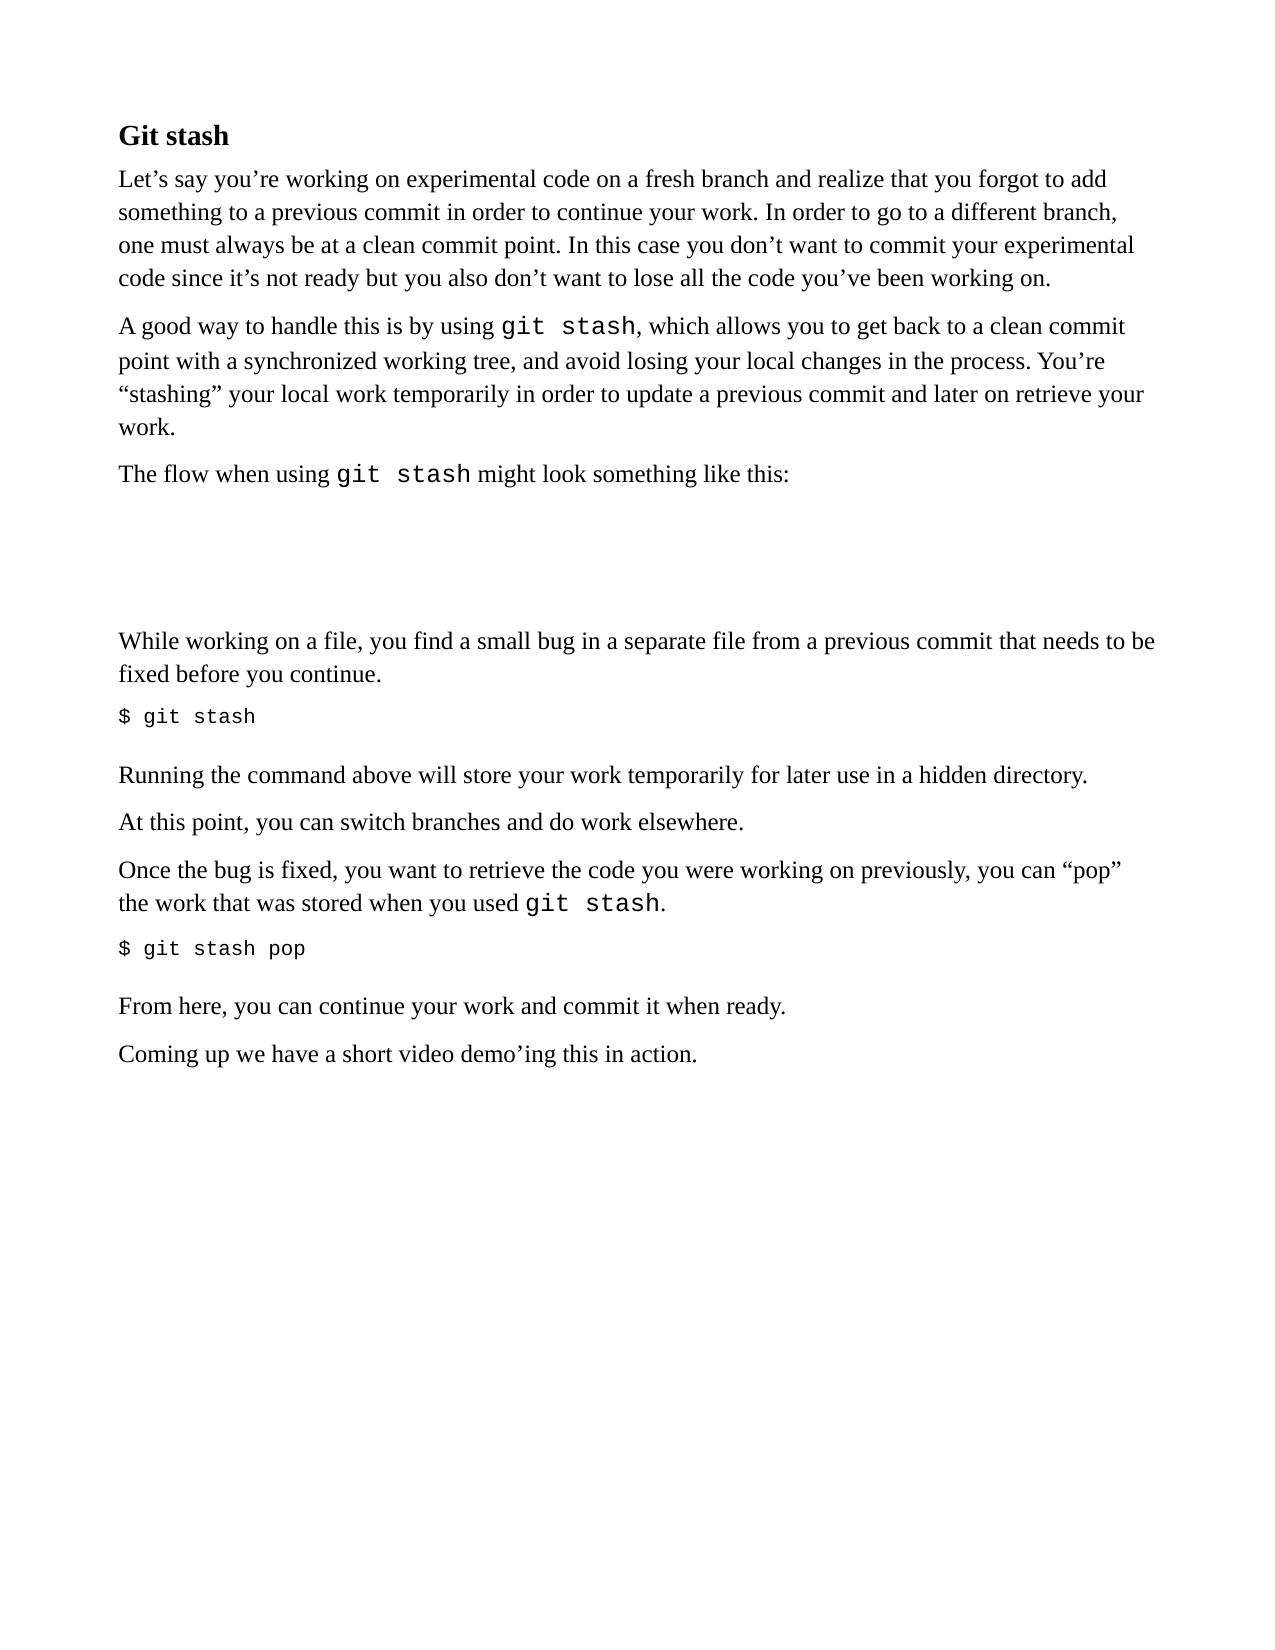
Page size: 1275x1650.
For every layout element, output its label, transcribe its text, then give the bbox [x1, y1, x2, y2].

text Coming up we have a short video demo’ing this in action. [118, 1039, 1157, 1067]
text Running the command above will store your work temporarily for later use in a hidden directory. [118, 760, 1157, 788]
subtitle Git stash [118, 118, 1157, 152]
text Let’s say you’re working on experimental code on a fresh branch and realize that you forgot to add something to a previous commit in order to continue your work. In order to go to a different branch, one must always be at a clean commit point. In this case you don’t want to commit your experimental code since it’s not ready but you also don’t want to lose all the code you’ve been working on. [118, 164, 1157, 292]
text The flow when using git stash might look something like this: [118, 459, 1157, 490]
text At this point, you can switch branches and do work elsewhere. [118, 807, 1157, 836]
text Once the bug is fixed, you want to retrieve the code you were working on previously, you can “pop” the work that was stored when you used git stash. [118, 855, 1157, 919]
text $ git stash pop [118, 938, 1157, 962]
text A good way to handle this is by using git stash, which allows you to get back to a clean commit point with a synchronized working tree, and avoid losing your local changes in the process. You’re “stashing” your local work temporarily in order to update a previous commit and later on retrieve your work. [118, 311, 1157, 441]
text From here, you can continue your work and commit it when ready. [118, 991, 1157, 1020]
text $ git stash [118, 707, 1157, 730]
text While working on a file, you find a small bug in a separate file from a previous commit that needs to be fixed before you continue. [118, 626, 1157, 688]
